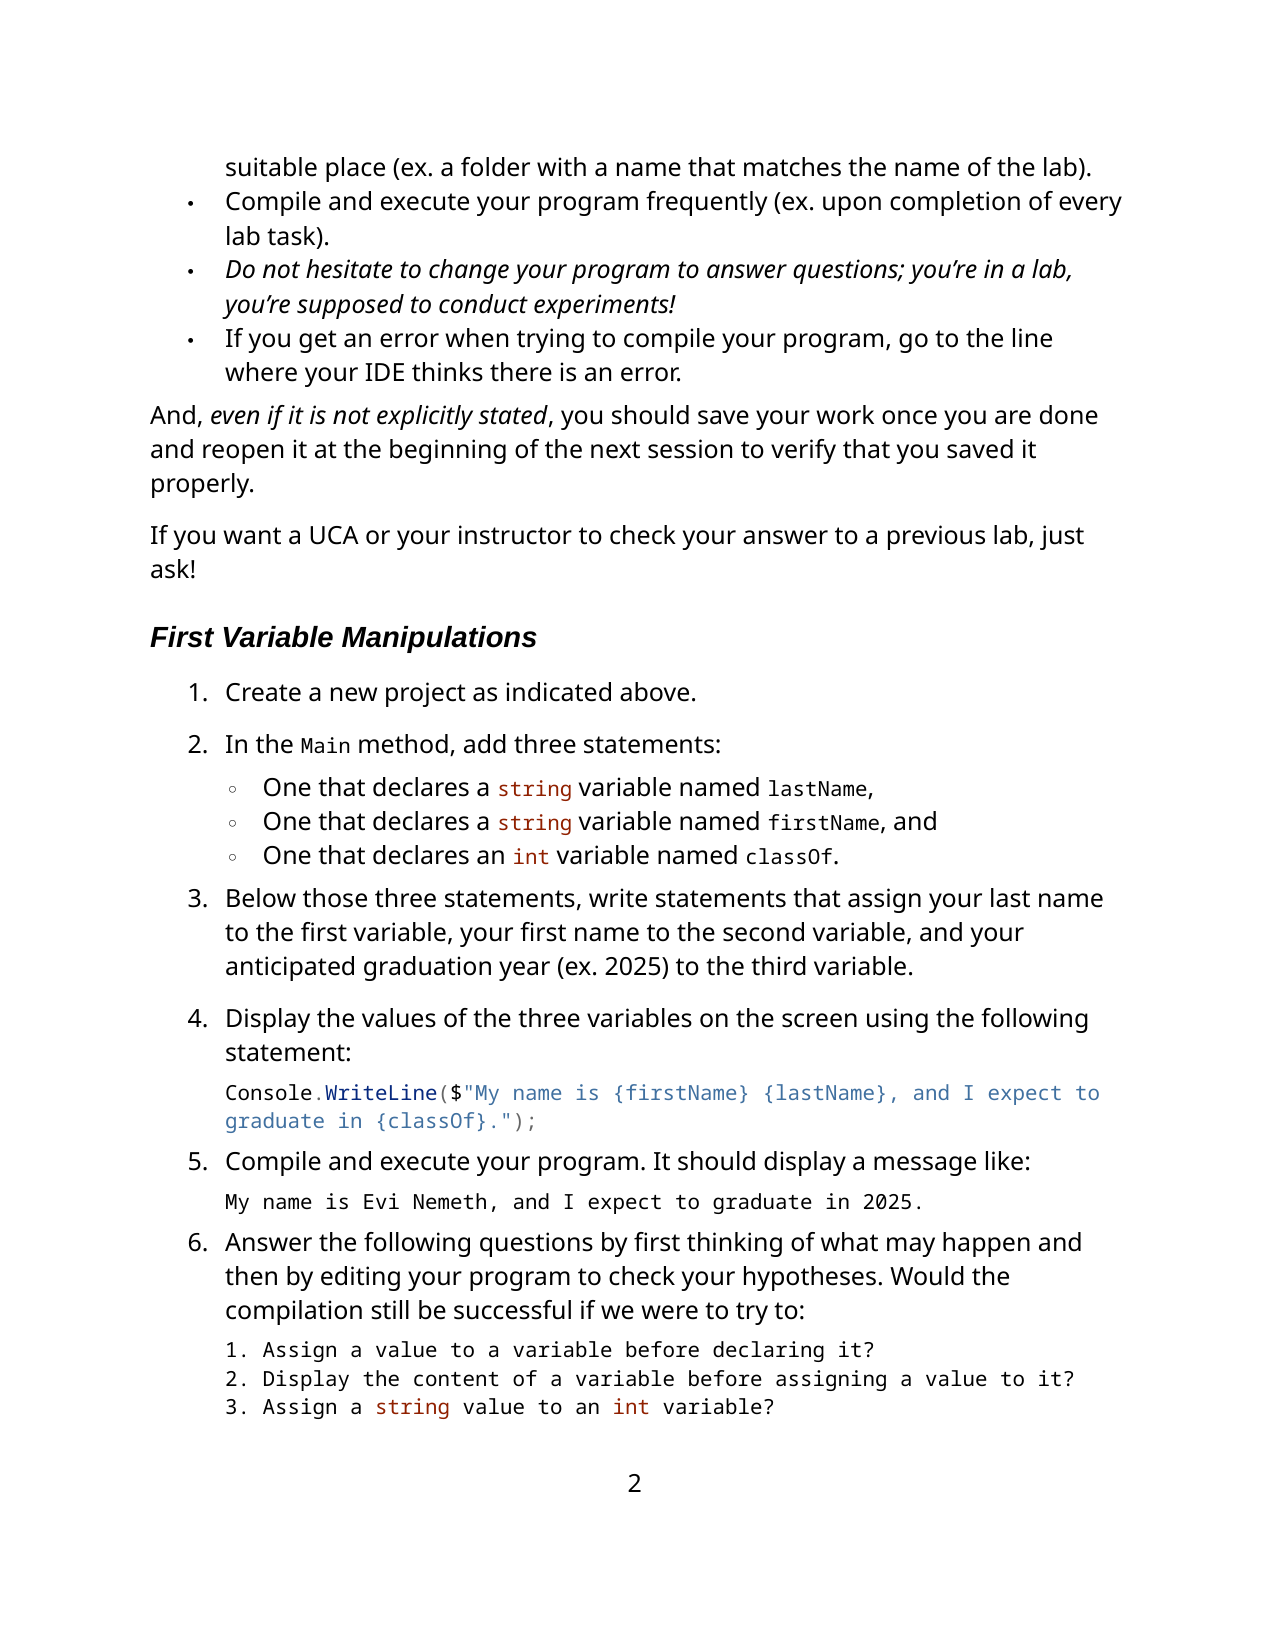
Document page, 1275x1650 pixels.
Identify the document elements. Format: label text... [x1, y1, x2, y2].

text If you want a UCA or your instructor to check your answer to a previous lab, just ask! [150, 517, 1125, 586]
list Below those three statements, write statements that assign your last name to the first variable, your first name to the second variable, and your anticipated graduation year (ex. 2025) to the third variable. [187, 881, 1125, 983]
list In the Main method, add three statements: [187, 727, 1125, 761]
list If you get an error when trying to compile your program, go to the line where your IDE thinks there is an error. [187, 320, 1125, 388]
list One that declares an int variable named classOf. [225, 838, 1125, 872]
list Assign a string value to an int variable? [225, 1392, 1125, 1421]
list Console.WriteLine($"My name is {firstName} {lastName}, and I expect to graduate in {classOf}."); [187, 1078, 1125, 1135]
subtitle First Variable Manipulations [150, 619, 1125, 653]
list One that declares a string variable named firstName, and [225, 804, 1125, 838]
list One that declares a string variable named lastName, [225, 769, 1125, 804]
list Do not hesitate to change your program to answer questions; you’re in a lab, you’re supposed to conduct experiments! [187, 252, 1125, 320]
list Assign a value to a variable before declaring it? [225, 1335, 1125, 1364]
text And, even if it is not explicitly stated, you should save your work once you are done and reopen it at the beginning of the next session to verify that you saved it properly. [150, 397, 1125, 499]
list Compile and execute your program frequently (ex. upon completion of every lab task). [187, 184, 1125, 252]
list Display the values of the three variables on the screen using the following statement: [187, 1001, 1125, 1069]
list Compile and execute your program. It should display a message like: [187, 1144, 1125, 1178]
list My name is Evi Nemeth, and I expect to graduate in 2025. [187, 1187, 1125, 1215]
list Answer the following questions by first thinking of what may happen and then by editing your program to check your hypotheses. Would the compilation still be successful if we were to try to: [187, 1224, 1125, 1326]
list suitable place (ex. a folder with a name that matches the name of the lab). [187, 150, 1125, 184]
list Display the content of a variable before assigning a value to it? [225, 1364, 1125, 1392]
list Create a new project as indicated above. [187, 674, 1125, 709]
